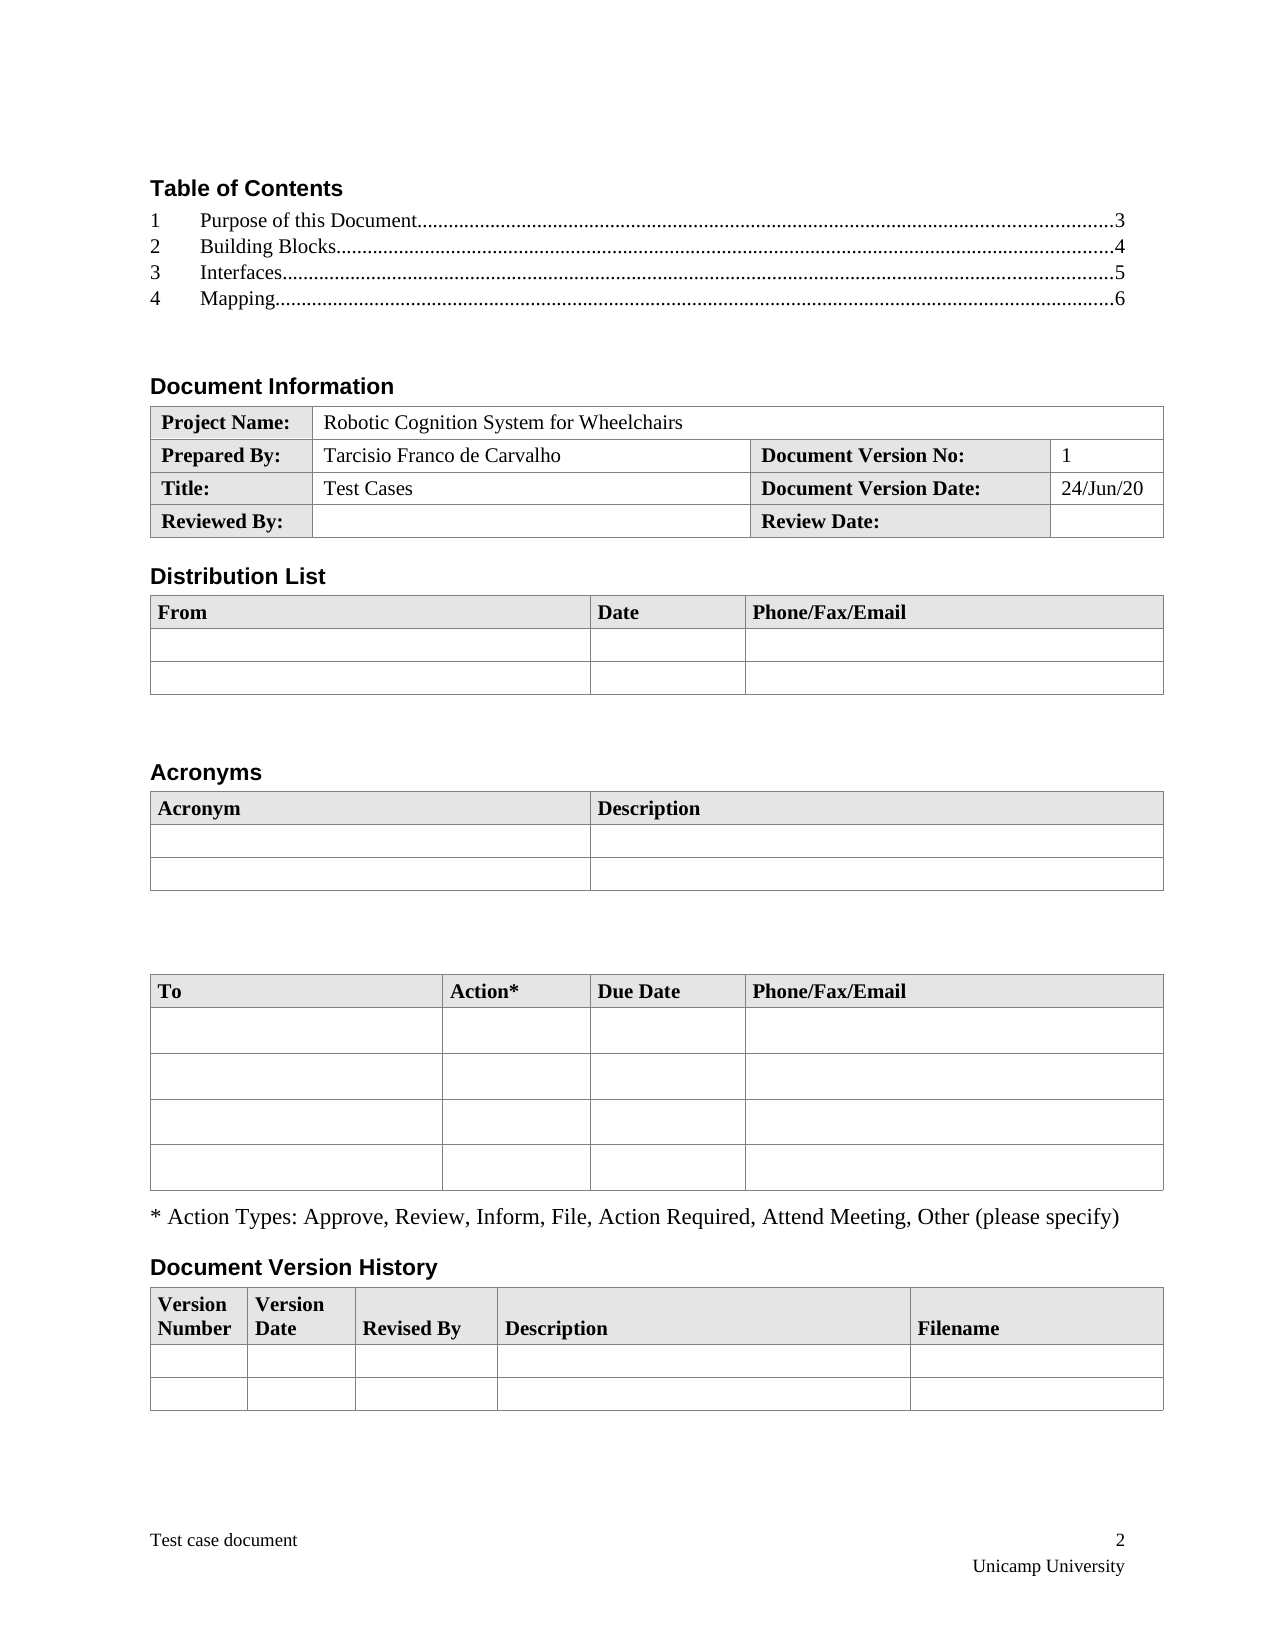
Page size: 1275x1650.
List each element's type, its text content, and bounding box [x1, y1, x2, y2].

table_cell Title: [151, 473, 312, 504]
table_header Revised By [356, 1288, 497, 1344]
table_cell [151, 629, 590, 661]
table_cell [443, 1100, 590, 1144]
subtitle Document Information [150, 373, 1125, 399]
text 3 Interfaces 5 [150, 260, 1125, 284]
table_cell [591, 629, 745, 661]
table_header Version Number [151, 1288, 247, 1344]
subtitle Table of Contents [150, 175, 1125, 201]
table_cell [1051, 505, 1163, 537]
table_cell Test Cases [313, 473, 750, 504]
table_header Phone/Fax/Email [746, 596, 1163, 628]
text * Action Types: Approve, Review, Inform, File, Action Required, Attend Meeting, Other (please specify) [150, 1203, 1125, 1229]
table_header Project Name: [151, 407, 312, 438]
table_cell [591, 1145, 745, 1190]
table_cell [356, 1345, 497, 1377]
table_header To [151, 975, 442, 1007]
table_cell Document Version Date: [751, 473, 1050, 504]
table_cell [591, 1100, 745, 1144]
table_cell [151, 1100, 442, 1144]
table_cell [151, 825, 590, 857]
table_cell [746, 1145, 1163, 1190]
table_header Filename [911, 1288, 1163, 1344]
text 4 Mapping 6 [150, 286, 1125, 310]
table_cell Reviewed By: [151, 505, 312, 537]
table_cell [443, 1145, 590, 1190]
text 2 Building Blocks 4 [150, 234, 1125, 258]
table_header Phone/Fax/Email [746, 975, 1163, 1007]
table_header Description [498, 1288, 910, 1344]
table_cell [151, 858, 590, 890]
table_cell [151, 662, 590, 694]
table_cell Document Version No: [751, 440, 1050, 471]
table_cell [248, 1345, 355, 1377]
table_cell [151, 1054, 442, 1098]
table_cell Review Date: [751, 505, 1050, 537]
table_cell [591, 662, 745, 694]
table_cell Tarcisio Franco de Carvalho [313, 440, 750, 471]
subtitle Distribution List [150, 563, 1125, 589]
table_cell [151, 1378, 247, 1409]
table_cell [746, 1054, 1163, 1098]
table_cell [911, 1378, 1163, 1409]
table_cell 24/Jun/20 [1051, 473, 1163, 504]
table_cell [313, 505, 750, 537]
table_cell [151, 1345, 247, 1377]
table_cell [151, 1145, 442, 1190]
table_cell [746, 1008, 1163, 1053]
table_header Robotic Cognition System for Wheelchairs [313, 407, 1163, 438]
subtitle Document Version History [150, 1254, 1125, 1281]
table_cell [498, 1345, 910, 1377]
table_header Acronym [151, 792, 590, 824]
table_header Version Date [248, 1288, 355, 1344]
table_header Date [591, 596, 745, 628]
table_cell [746, 629, 1163, 661]
table_cell [443, 1054, 590, 1098]
table_cell [746, 1100, 1163, 1144]
table_cell Prepared By: [151, 440, 312, 471]
table_cell [746, 662, 1163, 694]
table_cell [356, 1378, 497, 1409]
table_cell 1 [1051, 440, 1163, 471]
table_header Due Date [591, 975, 745, 1007]
table_cell [248, 1378, 355, 1409]
table_header Description [591, 792, 1163, 824]
table_cell [911, 1345, 1163, 1377]
subtitle Acronyms [150, 758, 1125, 785]
table_cell [591, 825, 1163, 857]
table_header Action* [443, 975, 590, 1007]
table_cell [591, 1008, 745, 1053]
text 1 Purpose of this Document 3 [150, 208, 1125, 232]
table_cell [498, 1378, 910, 1409]
table_cell [443, 1008, 590, 1053]
table_cell [591, 1054, 745, 1098]
table_cell [591, 858, 1163, 890]
table_cell [151, 1008, 442, 1053]
table_header From [151, 596, 590, 628]
